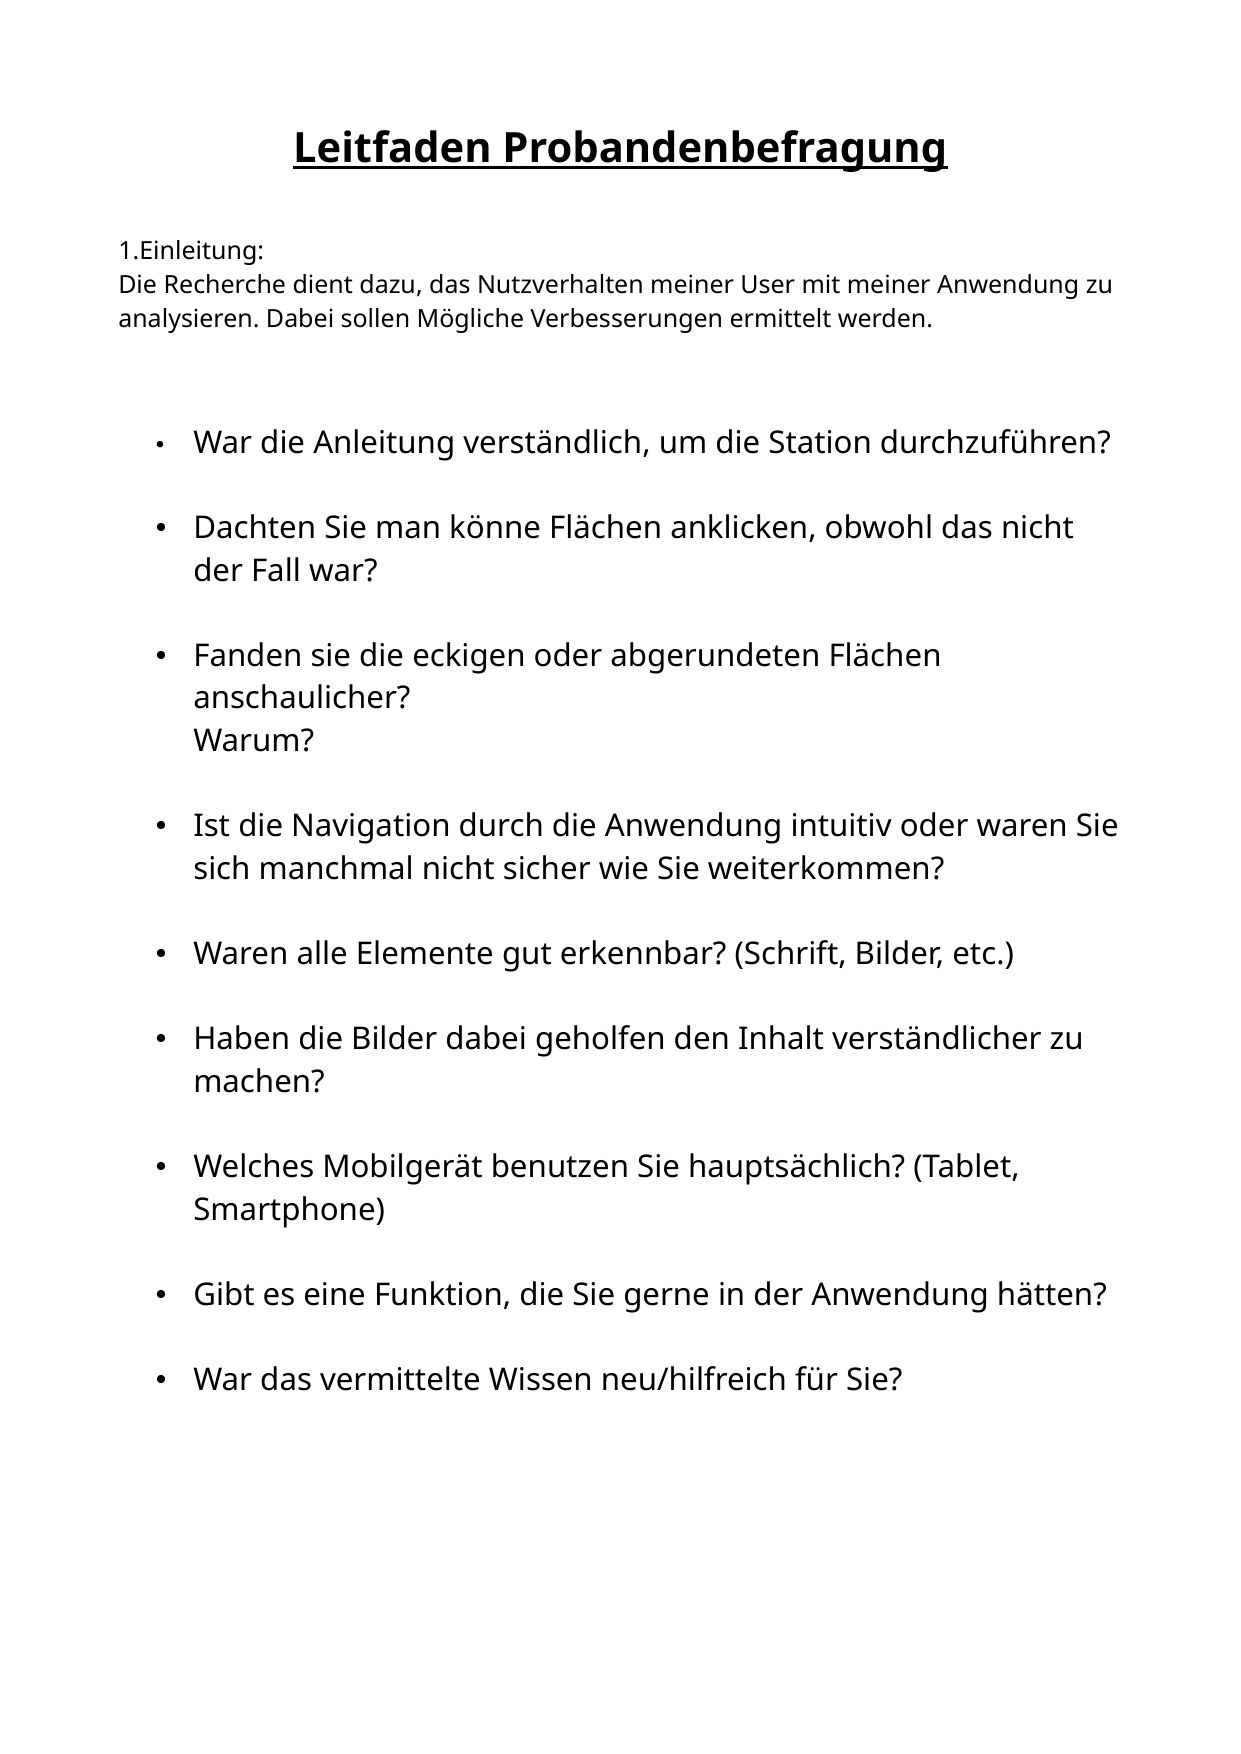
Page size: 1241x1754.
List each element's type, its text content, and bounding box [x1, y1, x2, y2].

list Gibt es eine Funktion, die Sie gerne in der Anwendung hätten? [156, 1272, 1122, 1314]
text Leitfaden Probandenbefragung [118, 118, 1122, 175]
text 1.Einleitung: Die Recherche dient dazu, das Nutzverhalten meiner User mit meiner Anwendung zu analysieren. Dabei sollen Mögliche Verbesserungen ermittelt werden. [118, 204, 1122, 334]
list Ist die Navigation durch die Anwendung intuitiv oder waren Sie sich manchmal nicht sicher wie Sie weiterkommen? [156, 803, 1122, 888]
list Fanden sie die eckigen oder abgerundeten Flächen anschaulicher? [156, 633, 1122, 718]
list Waren alle Elemente gut erkennbar? (Schrift, Bilder, etc.) [156, 931, 1122, 974]
list War das vermittelte Wissen neu/hilfreich für Sie? [156, 1357, 1122, 1400]
list Warum? [156, 718, 1122, 761]
list War die Anleitung verständlich, um die Station durchzuführen? [156, 420, 1122, 462]
list Haben die Bilder dabei geholfen den Inhalt verständlicher zu machen? [156, 1016, 1122, 1101]
list Welches Mobilgerät benutzen Sie hauptsächlich? (Tablet, Smartphone) [156, 1144, 1122, 1229]
list Dachten Sie man könne Flächen anklicken, obwohl das nicht der Fall war? [156, 505, 1122, 590]
